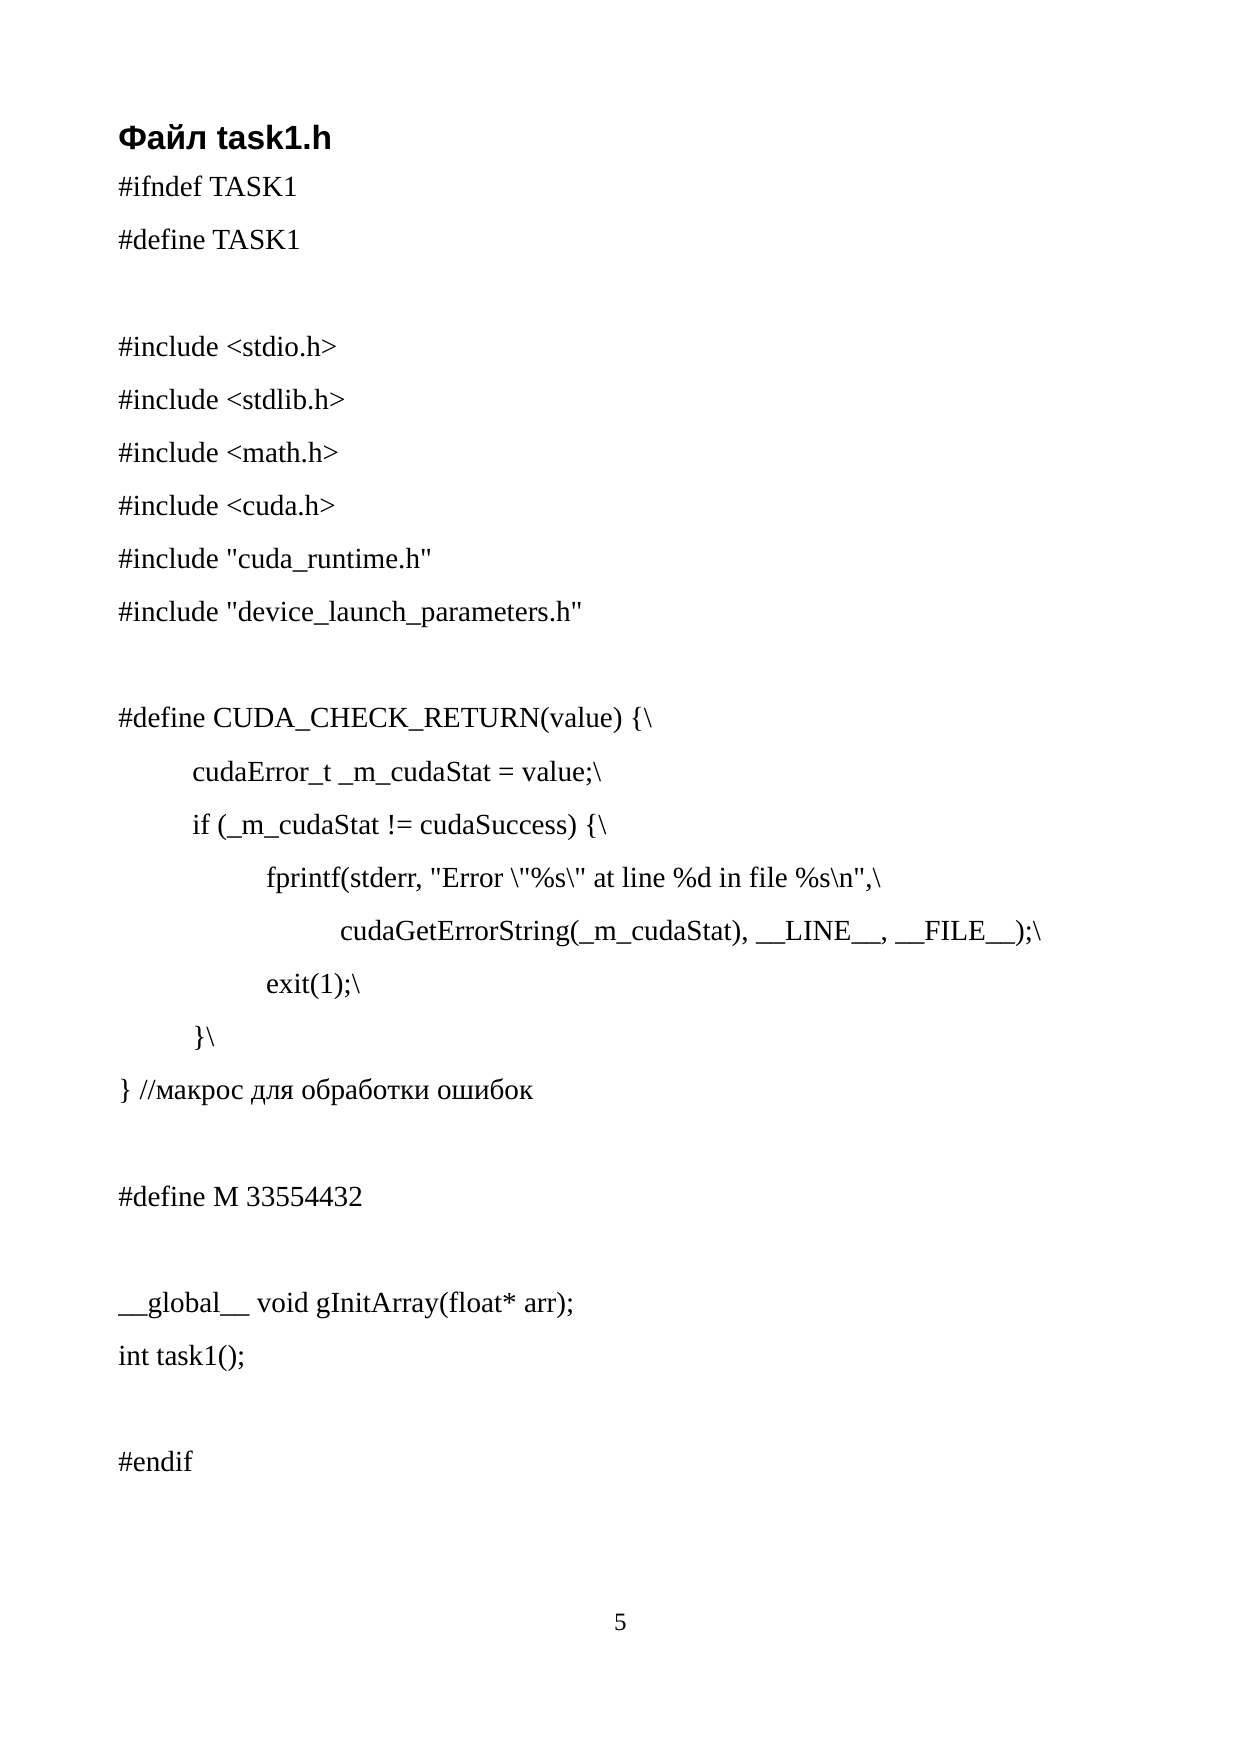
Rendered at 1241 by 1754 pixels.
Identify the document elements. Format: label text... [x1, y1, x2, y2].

text fprintf(stderr, "Error \"%s\" at line %d in file %s\n",\ [118, 860, 1122, 893]
text if (_m_cudaStat != cudaSuccess) {\ [118, 807, 1122, 840]
text #endif [118, 1444, 1122, 1478]
text #ifndef TASK1 [118, 169, 1122, 203]
text #include <cuda.h> [118, 488, 1122, 522]
subtitle Файл task1.h [118, 118, 1122, 157]
text } //макрос для обработки ошибок [118, 1072, 1122, 1106]
text #define TASK1 [118, 222, 1122, 256]
text cudaGetErrorString(_m_cudaStat), __LINE__, __FILE__);\ [118, 913, 1122, 947]
text }\ [118, 1019, 1122, 1053]
text #define CUDA_CHECK_RETURN(value) {\ [118, 701, 1122, 734]
text #include <stdlib.h> [118, 382, 1122, 415]
text #define M 33554432 [118, 1179, 1122, 1212]
text #include "device_launch_parameters.h" [118, 594, 1122, 628]
text int task1(); [118, 1338, 1122, 1372]
text #include "cuda_runtime.h" [118, 541, 1122, 575]
text cudaError_t _m_cudaStat = value;\ [118, 754, 1122, 787]
text #include <stdio.h> [118, 329, 1122, 362]
text #include <math.h> [118, 435, 1122, 468]
text __global__ void gInitArray(float* arr); [118, 1285, 1122, 1318]
text exit(1);\ [118, 966, 1122, 1000]
